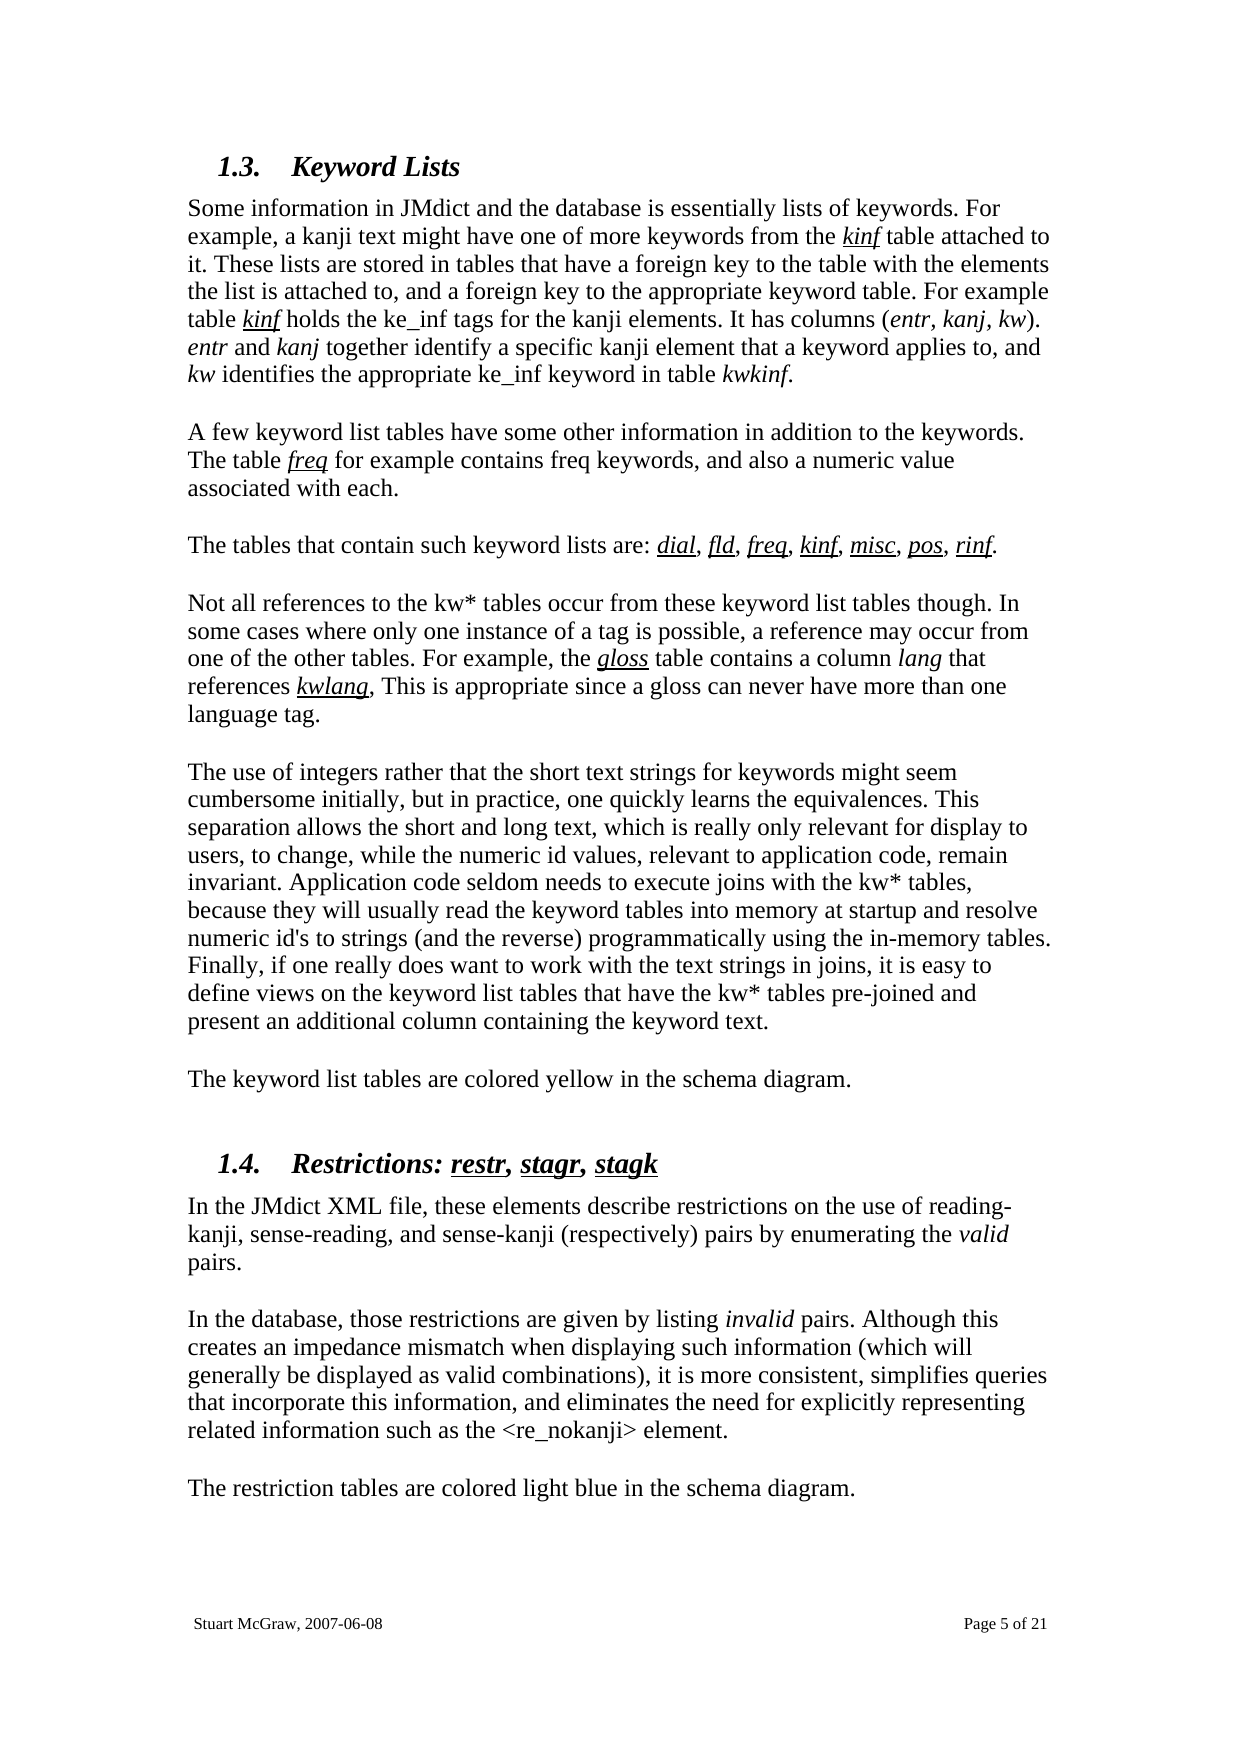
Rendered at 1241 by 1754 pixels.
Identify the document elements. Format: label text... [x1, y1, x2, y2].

text In the JMdict XML file, these elements describe restrictions on the use of reading-kanji, sense-reading, and sense-kanji (respectively) pairs by enumerating the valid pairs. [187, 1192, 1053, 1275]
text The restriction tables are colored light blue in the schema diagram. [187, 1474, 1053, 1502]
text The use of integers rather that the short text strings for keywords might seem cumbersome initially, but in practice, one quickly learns the equivalences. This separation allows the short and long text, which is really only relevant for display to users, to change, while the numeric id values, relevant to application code, remain invariant. Application code seldom needs to execute joins with the kw* tables, because they will usually read the keyword tables into memory at startup and resolve numeric id's to strings (and the reverse) programmatically using the in-memory tables. Finally, if one really does want to work with the text strings in joins, it is easy to define views on the keyword list tables that have the kw* tables pre-joined and present an additional column containing the keyword text. [187, 758, 1053, 1035]
text The tables that contain such keyword lists are: dial, fld, freq, kinf, misc, pos, rinf. [187, 531, 1053, 559]
text A few keyword list tables have some other information in addition to the keywords. The table freq for example contains freq keywords, and also a numeric value associated with each. [187, 418, 1053, 501]
text Some information in JMdict and the database is essentially lists of keywords. For example, a kanji text might have one of more keywords from the kinf table attached to it. These lists are stored in tables that have a foreign key to the table with the elements the list is attached to, and a foreign key to the appropriate keyword table. For example table kinf holds the ke_inf tags for the kanji elements. It has columns (entr, kanj, kw). entr and kanj together identify a specific kanji element that a keyword applies to, and kw identifies the appropriate ke_inf keyword in table kwkinf. [187, 194, 1053, 388]
text Not all references to the kw* tables occur from these keyword list tables though. In some cases where only one instance of a tag is possible, a reference may occur from one of the other tables. For example, the gloss table contains a column lang that references kwlang, This is appropriate since a gloss can never have more than one language tag. [187, 589, 1053, 728]
text The keyword list tables are colored yellow in the schema diagram. [187, 1065, 1053, 1092]
subtitle Restrictions: restr, stagr, stagk [187, 1148, 1053, 1180]
subtitle Keyword Lists [187, 150, 1053, 182]
text In the database, those restrictions are given by listing invalid pairs. Although this creates an impedance mismatch when displaying such information (which will generally be displayed as valid combinations), it is more consistent, simplifies queries that incorporate this information, and eliminates the need for explicitly representing related information such as the <re_nokanji> element. [187, 1305, 1053, 1444]
